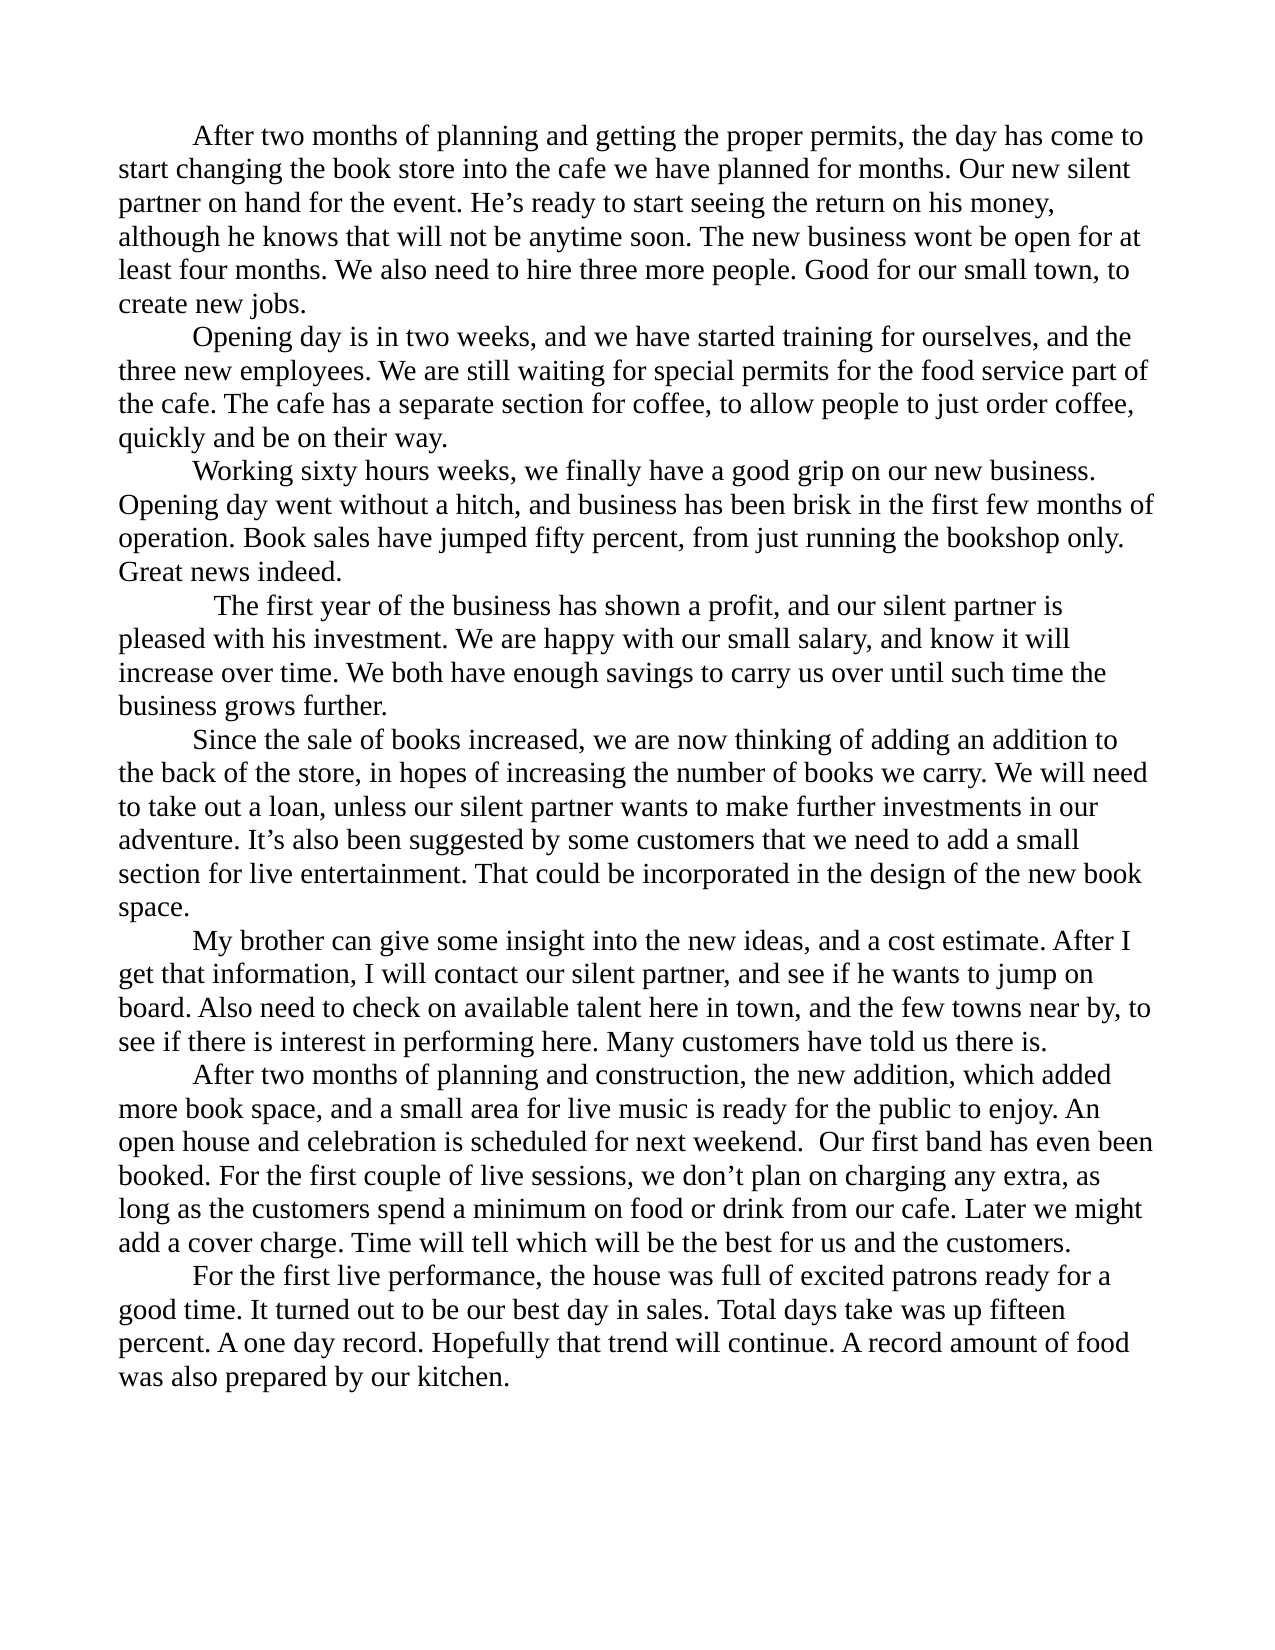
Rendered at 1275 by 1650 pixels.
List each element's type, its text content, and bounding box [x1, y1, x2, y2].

text My brother can give some insight into the new ideas, and a cost estimate. After I get that information, I will contact our silent partner, and see if he wants to jump on board. Also need to check on available talent here in town, and the few towns near by, to see if there is interest in performing here. Many customers have told us there is. [118, 923, 1157, 1057]
text For the first live performance, the house was full of excited patrons ready for a good time. It turned out to be our best day in sales. Total days take was up fifteen percent. A one day record. Hopefully that trend will continue. A record amount of food was also prepared by our kitchen. [118, 1258, 1157, 1393]
text After two months of planning and getting the proper permits, the day has come to start changing the book store into the cafe we have planned for months. Our new silent partner on hand for the event. He’s ready to start seeing the return on his money, although he knows that will not be anytime soon. The new business wont be open for at least four months. We also need to hire three more people. Good for our small town, to create new jobs. [118, 118, 1157, 319]
text Working sixty hours weeks, we finally have a good grip on our new business. Opening day went without a hitch, and business has been brisk in the first few months of operation. Book sales have jumped fifty percent, from just running the bookshop only. Great news indeed. [118, 453, 1157, 588]
text Opening day is in two weeks, and we have started training for ourselves, and the three new employees. We are still waiting for special permits for the food service part of the cafe. The cafe has a separate section for coffee, to allow people to just order coffee, quickly and be on their way. [118, 319, 1157, 453]
text The first year of the business has shown a profit, and our silent partner is pleased with his investment. We are happy with our small salary, and know it will increase over time. We both have enough savings to carry us over until such time the business grows further. [118, 588, 1157, 722]
text After two months of planning and construction, the new addition, which added more book space, and a small area for live music is ready for the public to enjoy. An open house and celebration is scheduled for next weekend. Our first band has even been booked. For the first couple of live sessions, we don’t plan on charging any extra, as long as the customers spend a minimum on food or drink from our cafe. Later we might add a cover charge. Time will tell which will be the best for us and the customers. [118, 1057, 1157, 1258]
text Since the sale of books increased, we are now thinking of adding an addition to the back of the store, in hopes of increasing the number of books we carry. We will need to take out a loan, unless our silent partner wants to make further investments in our adventure. It’s also been suggested by some customers that we need to add a small section for live entertainment. That could be incorporated in the design of the new book space. [118, 722, 1157, 923]
